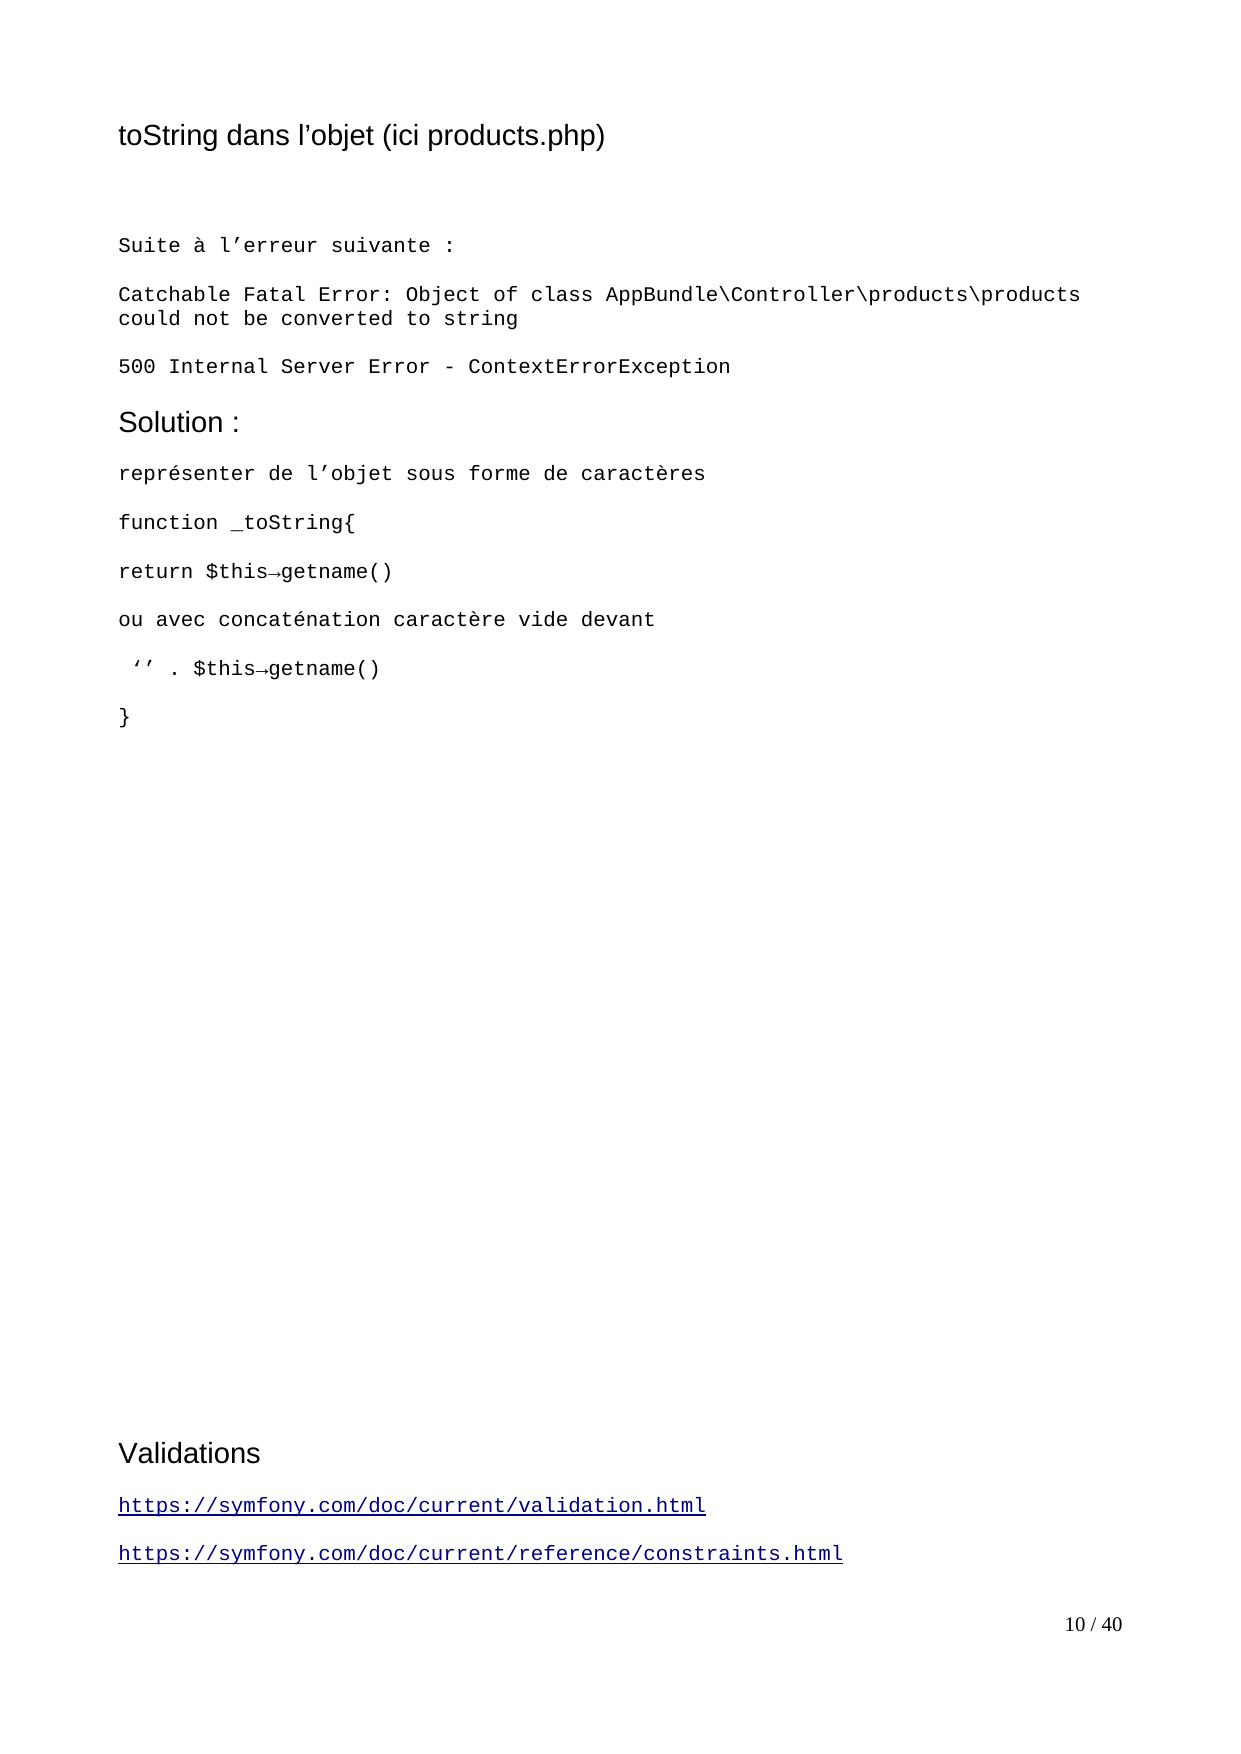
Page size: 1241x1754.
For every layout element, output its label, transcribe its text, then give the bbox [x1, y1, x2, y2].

subtitle Suite à l’erreur suivante : [118, 235, 1122, 259]
subtitle toString dans l’objet (ici products.php) [118, 118, 1122, 152]
subtitle } [118, 707, 1122, 730]
subtitle 500 Internal Server Error - ContextErrorException [118, 356, 1122, 380]
subtitle ou avec concaténation caractère vide devant [118, 609, 1122, 633]
subtitle function _toString{ [118, 512, 1122, 536]
subtitle représenter de l’objet sous forme de caractères [118, 463, 1122, 487]
subtitle Catchable Fatal Error: Object of class AppBundle\Controller\products\products could not be converted to string [118, 284, 1122, 331]
subtitle https://symfony.com/doc/current/validation.html [118, 1495, 1122, 1518]
subtitle Solution : [118, 405, 1122, 438]
subtitle https://symfony.com/doc/current/reference/constraints.html [118, 1543, 1122, 1567]
subtitle ‘’ . $this→getname() [118, 658, 1122, 682]
subtitle Validations [118, 1436, 1122, 1470]
subtitle return $this→getname() [118, 561, 1122, 584]
